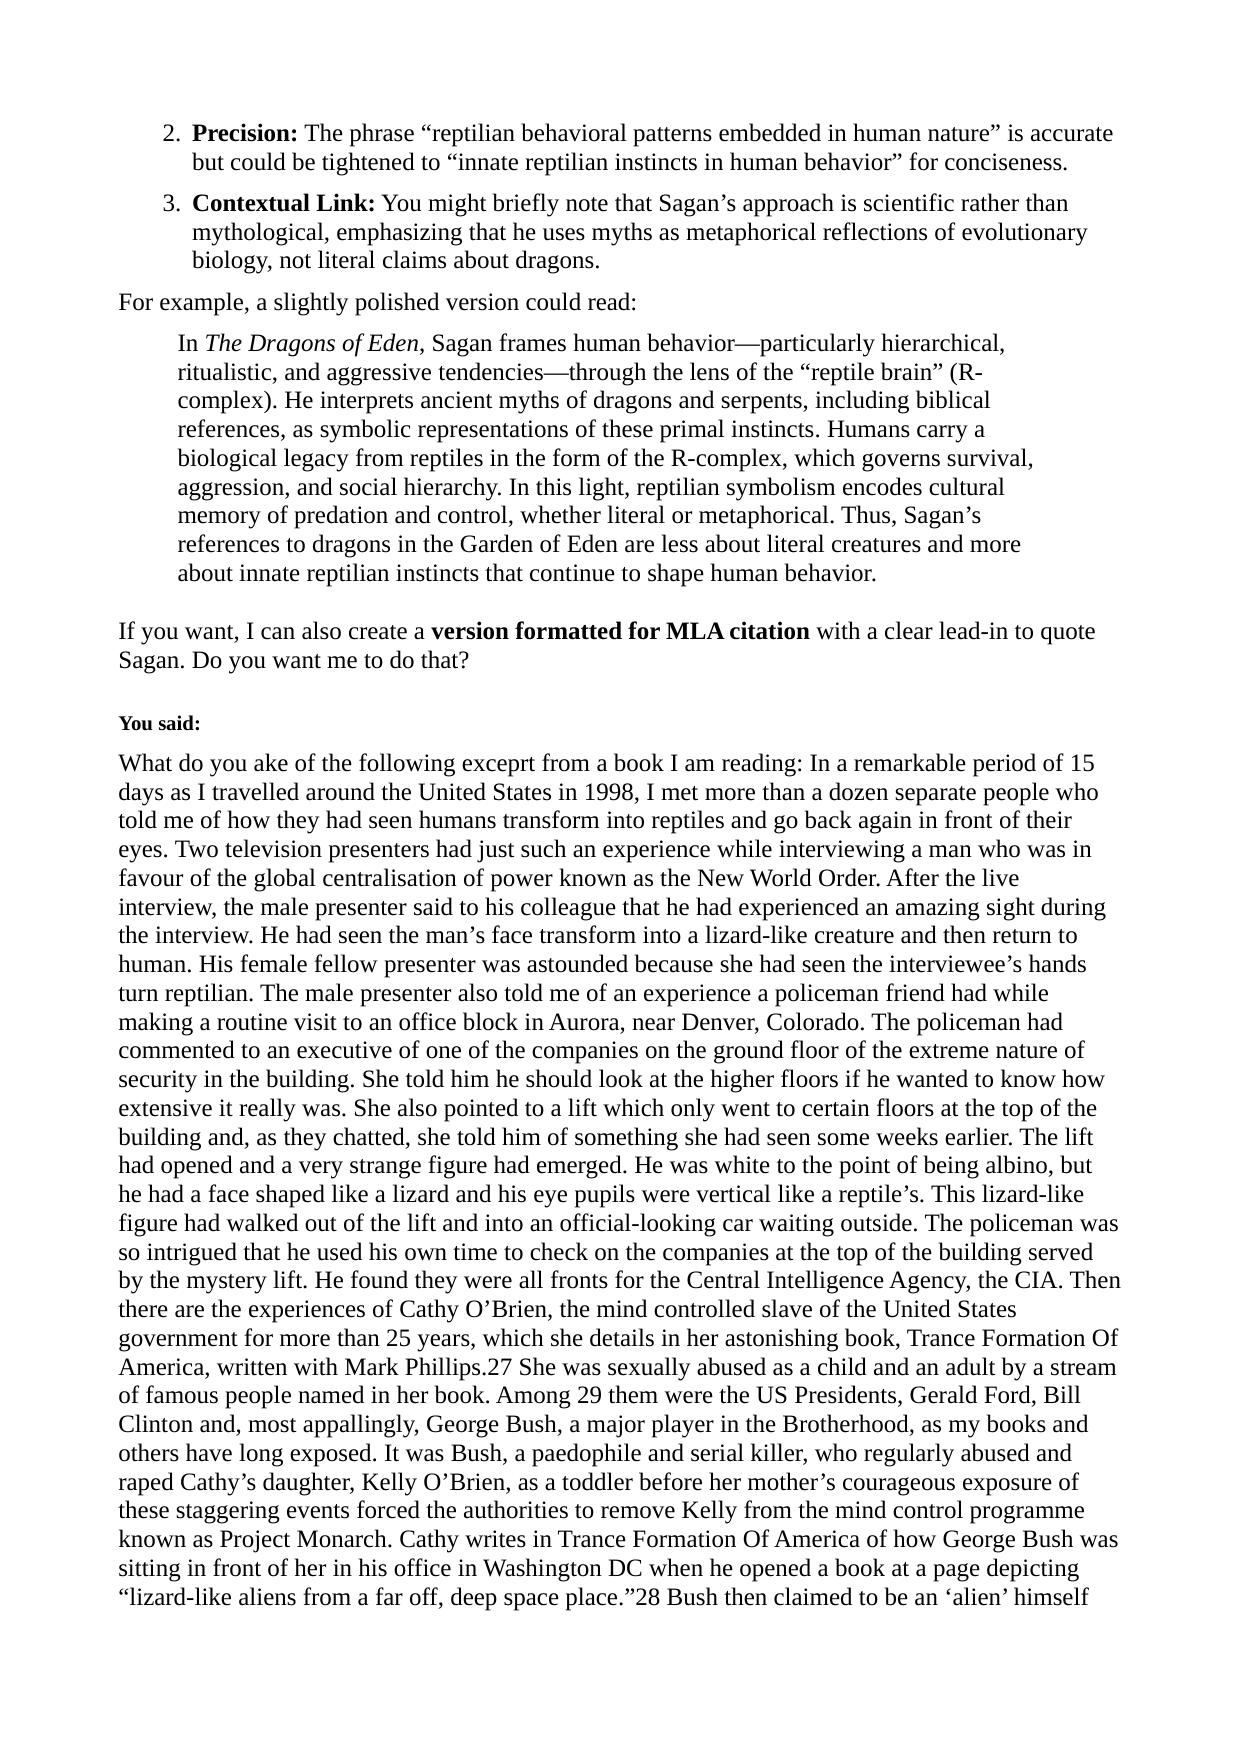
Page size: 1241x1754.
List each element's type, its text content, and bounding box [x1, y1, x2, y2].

list Precision: The phrase “reptilian behavioral patterns embedded in human nature” is accurate but could be tightened to “innate reptilian instincts in human behavior” for conciseness. [162, 118, 1122, 176]
subtitle You said: [118, 711, 1122, 735]
text In The Dragons of Eden, Sagan frames human behavior—particularly hierarchical, ritualistic, and aggressive tendencies—through the lens of the “reptile brain” (R-complex). He interprets ancient myths of dragons and serpents, including biblical references, as symbolic representations of these primal instincts. Humans carry a biological legacy from reptiles in the form of the R-complex, which governs survival, aggression, and social hierarchy. In this light, reptilian symbolism encodes cultural memory of predation and control, whether literal or metaphorical. Thus, Sagan’s references to dragons in the Garden of Eden are less about literal creatures and more about innate reptilian instincts that continue to shape human behavior. [177, 328, 1063, 587]
text What do you ake of the following exceprt from a book I am reading: In a remarkable period of 15 days as I travelled around the United States in 1998, I met more than a dozen separate people who told me of how they had seen humans transform into reptiles and go back again in front of their eyes. Two television presenters had just such an experience while interviewing a man who was in favour of the global centralisation of power known as the New World Order. After the live interview, the male presenter said to his colleague that he had experienced an amazing sight during the interview. He had seen the man’s face transform into a lizard-like creature and then return to human. His female fellow presenter was astounded because she had seen the interviewee’s hands turn reptilian. The male presenter also told me of an experience a policeman friend had while making a routine visit to an office block in Aurora, near Denver, Colorado. The policeman had commented to an executive of one of the companies on the ground floor of the extreme nature of security in the building. She told him he should look at the higher floors if he wanted to know how extensive it really was. She also pointed to a lift which only went to certain floors at the top of the building and, as they chatted, she told him of something she had seen some weeks earlier. The lift had opened and a very strange figure had emerged. He was white to the point of being albino, but he had a face shaped like a lizard and his eye pupils were vertical like a reptile’s. This lizard-like figure had walked out of the lift and into an official-looking car waiting outside. The policeman was so intrigued that he used his own time to check on the companies at the top of the building served by the mystery lift. He found they were all fronts for the Central Intelligence Agency, the CIA. Then there are the experiences of Cathy O’Brien, the mind controlled slave of the United States government for more than 25 years, which she details in her astonishing book, Trance Formation Of America, written with Mark Phillips.27 She was sexually abused as a child and an adult by a stream of famous people named in her book. Among 29 them were the US Presidents, Gerald Ford, Bill Clinton and, most appallingly, George Bush, a major player in the Brotherhood, as my books and others have long exposed. It was Bush, a paedophile and serial killer, who regularly abused and raped Cathy’s daughter, Kelly O’Brien, as a toddler before her mother’s courageous exposure of these staggering events forced the authorities to remove Kelly from the mind control programme known as Project Monarch. Cathy writes in Trance Formation Of America of how George Bush was sitting in front of her in his office in Washington DC when he opened a book at a page depicting “lizard-like aliens from a far off, deep space place.”28 Bush then claimed to be an ‘alien’ himself [118, 748, 1122, 1610]
text If you want, I can also create a version formatted for MLA citation with a clear lead-in to quote Sagan. Do you want me to do that? [118, 616, 1122, 674]
text For example, a slightly polished version could read: [118, 287, 1122, 316]
list Contextual Link: You might briefly note that Sagan’s approach is scientific rather than mythological, emphasizing that he uses myths as metaphorical reflections of evolutionary biology, not literal claims about dragons. [162, 188, 1122, 274]
